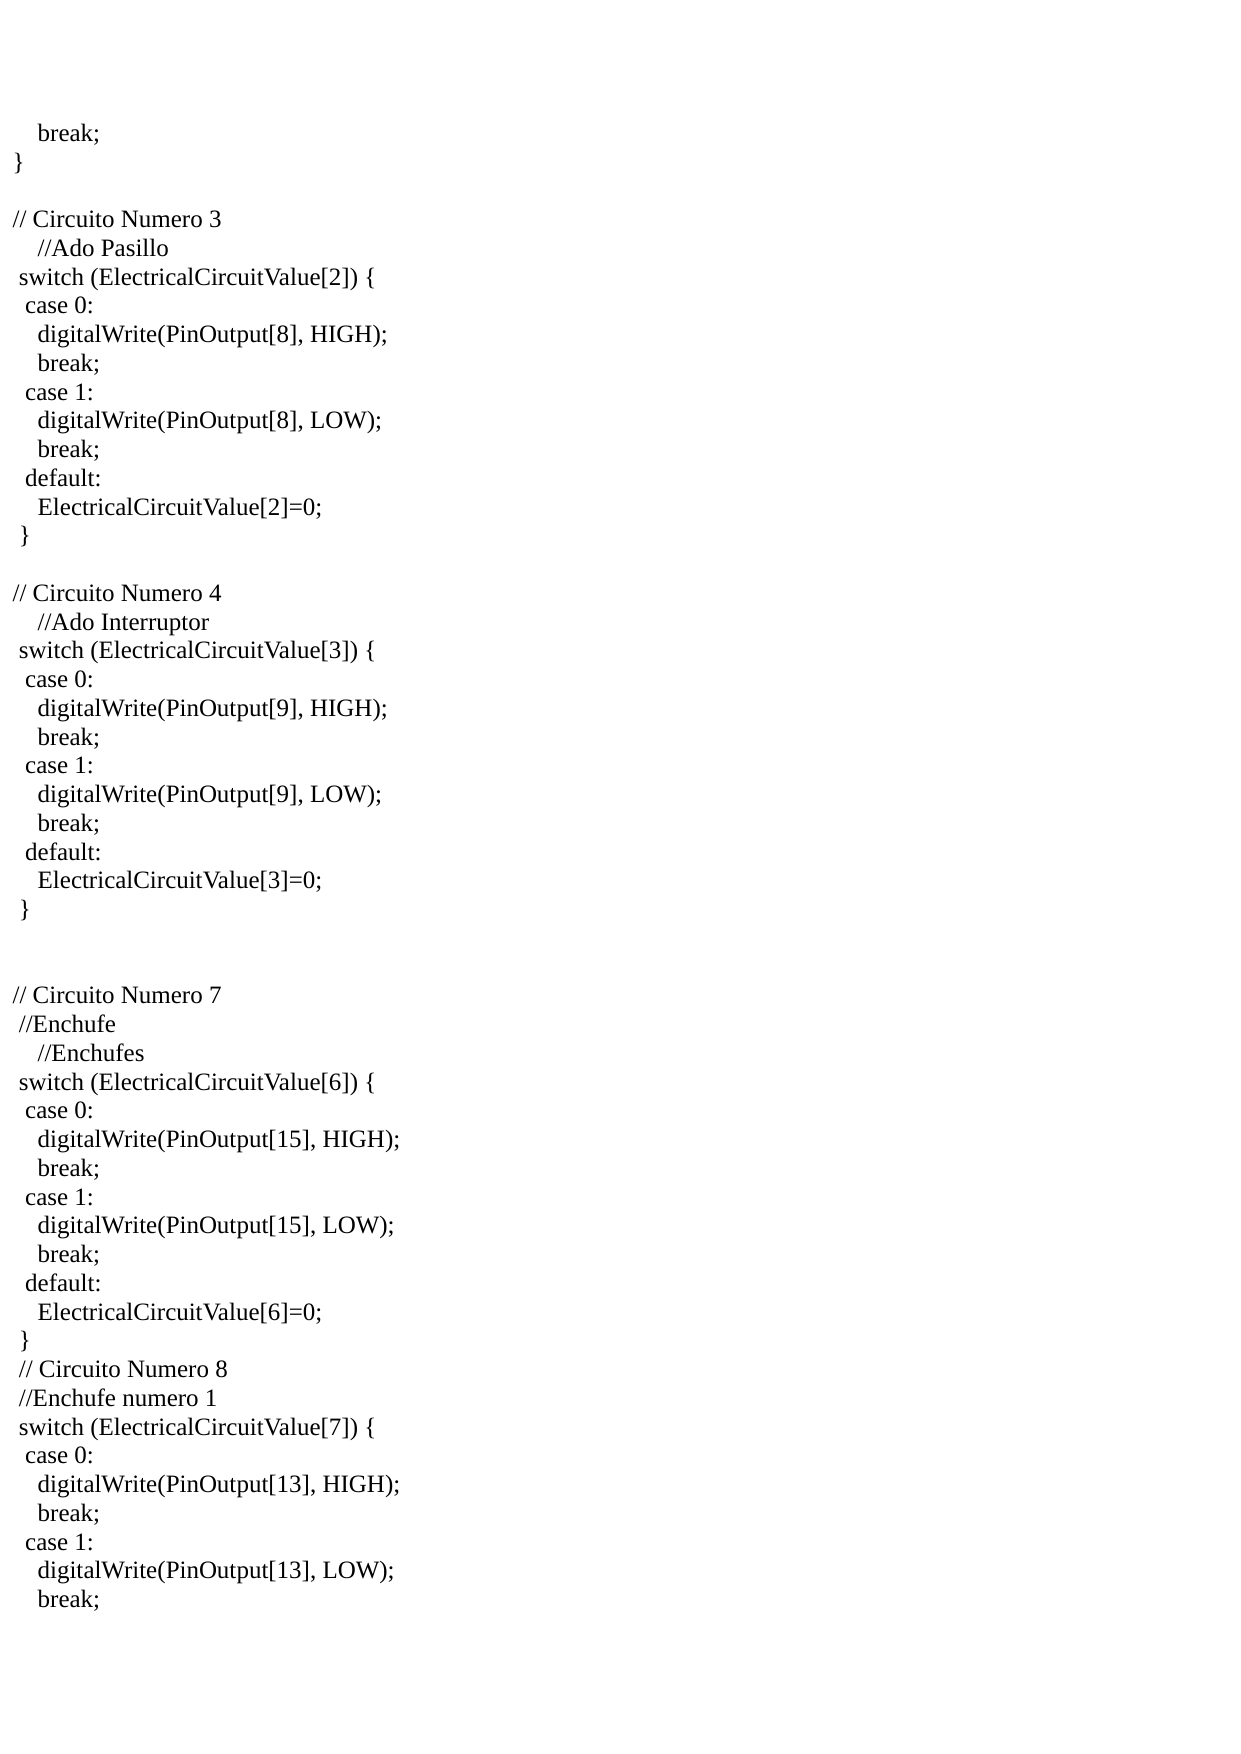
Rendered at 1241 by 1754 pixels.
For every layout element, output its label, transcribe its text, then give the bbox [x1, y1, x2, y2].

text break; [0, 1239, 1240, 1268]
text digitalWrite(PinOutput[8], HIGH); [0, 319, 1240, 348]
text ElectricalCircuitValue[6]=0; [0, 1297, 1240, 1326]
text digitalWrite(PinOutput[8], LOW); [0, 406, 1240, 434]
text break; [0, 348, 1240, 377]
text ElectricalCircuitValue[2]=0; [0, 492, 1240, 521]
text switch (ElectricalCircuitValue[6]) { [0, 1067, 1240, 1096]
text break; [0, 1584, 1240, 1613]
text // Circuito Numero 3 [0, 204, 1240, 233]
text case 0: [0, 1096, 1240, 1124]
text //Ado Interruptor [0, 607, 1240, 636]
text switch (ElectricalCircuitValue[3]) { [0, 636, 1240, 664]
text case 1: [0, 751, 1240, 779]
text // Circuito Numero 7 [0, 981, 1240, 1009]
text case 0: [0, 291, 1240, 319]
text break; [0, 118, 1240, 147]
text switch (ElectricalCircuitValue[2]) { [0, 262, 1240, 291]
text case 0: [0, 664, 1240, 693]
text digitalWrite(PinOutput[9], HIGH); [0, 693, 1240, 722]
text break; [0, 808, 1240, 837]
text digitalWrite(PinOutput[9], LOW); [0, 779, 1240, 808]
text case 1: [0, 377, 1240, 406]
text //Enchufes [0, 1038, 1240, 1067]
text } [0, 894, 1240, 923]
text case 1: [0, 1527, 1240, 1556]
text break; [0, 722, 1240, 751]
text digitalWrite(PinOutput[13], HIGH); [0, 1469, 1240, 1498]
text break; [0, 434, 1240, 463]
text // Circuito Numero 4 [0, 578, 1240, 607]
text switch (ElectricalCircuitValue[7]) { [0, 1412, 1240, 1441]
text //Enchufe numero 1 [0, 1383, 1240, 1412]
text //Enchufe [0, 1009, 1240, 1038]
text digitalWrite(PinOutput[15], LOW); [0, 1211, 1240, 1239]
text digitalWrite(PinOutput[13], LOW); [0, 1556, 1240, 1584]
text digitalWrite(PinOutput[15], HIGH); [0, 1124, 1240, 1153]
text break; [0, 1498, 1240, 1527]
text default: [0, 1268, 1240, 1297]
text break; [0, 1153, 1240, 1182]
text default: [0, 463, 1240, 492]
text } [0, 1326, 1240, 1354]
text } [0, 147, 1240, 176]
text case 0: [0, 1441, 1240, 1469]
text // Circuito Numero 8 [0, 1354, 1240, 1383]
text //Ado Pasillo [0, 233, 1240, 262]
text case 1: [0, 1182, 1240, 1211]
text ElectricalCircuitValue[3]=0; [0, 866, 1240, 894]
text default: [0, 837, 1240, 866]
text } [0, 521, 1240, 549]
